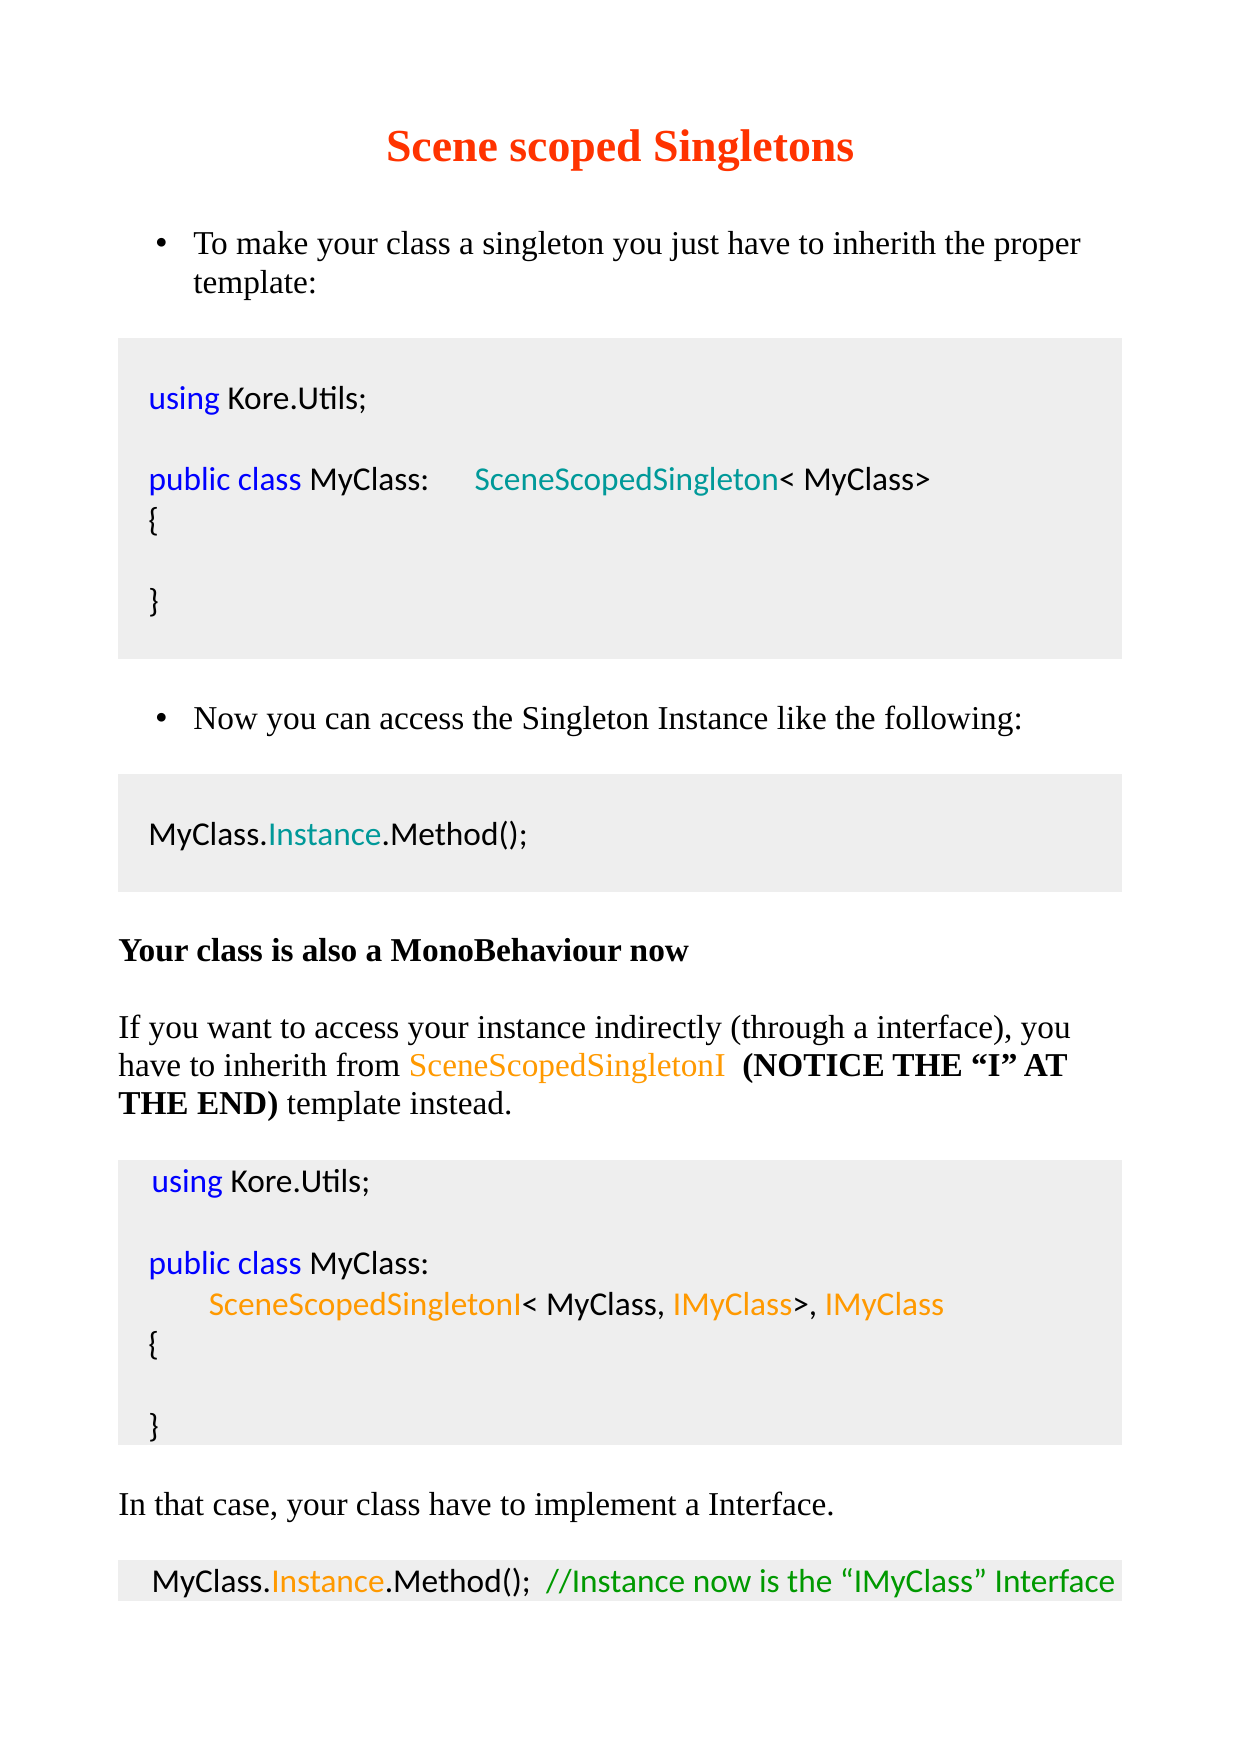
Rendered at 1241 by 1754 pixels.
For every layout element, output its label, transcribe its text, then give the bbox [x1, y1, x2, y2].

text In that case, your class have to implement a Interface. [118, 1484, 1122, 1522]
text Scene scoped Singletons [118, 118, 1122, 171]
text SceneScopedSingletonI< MyClass, IMyClass>, IMyClass [118, 1282, 1122, 1323]
text using Kore.Utils; [118, 1160, 1122, 1201]
text MyClass.Instance.Method(); //Instance now is the “IMyClass” Interface [118, 1560, 1122, 1601]
text public class MyClass: SceneScopedSingleton< MyClass> [118, 458, 1122, 499]
list Now you can access the Singleton Instance like the following: [156, 698, 1122, 736]
text { [118, 499, 1122, 540]
text { [118, 1323, 1122, 1364]
text } [118, 581, 1122, 621]
text MyClass.Instance.Method(); [118, 813, 1122, 854]
text using Kore.Utils; [118, 377, 1122, 418]
text public class MyClass: [118, 1242, 1122, 1282]
list To make your class a singleton you just have to inherith the proper template: [156, 223, 1122, 300]
text Your class is also a MonoBehaviour now [118, 930, 1122, 969]
text } [118, 1405, 1122, 1445]
text If you want to access your instance indirectly (through a interface), you have to inherith from SceneScopedSingletonI (NOTICE THE “I” AT THE END) template instead. [118, 1007, 1122, 1122]
